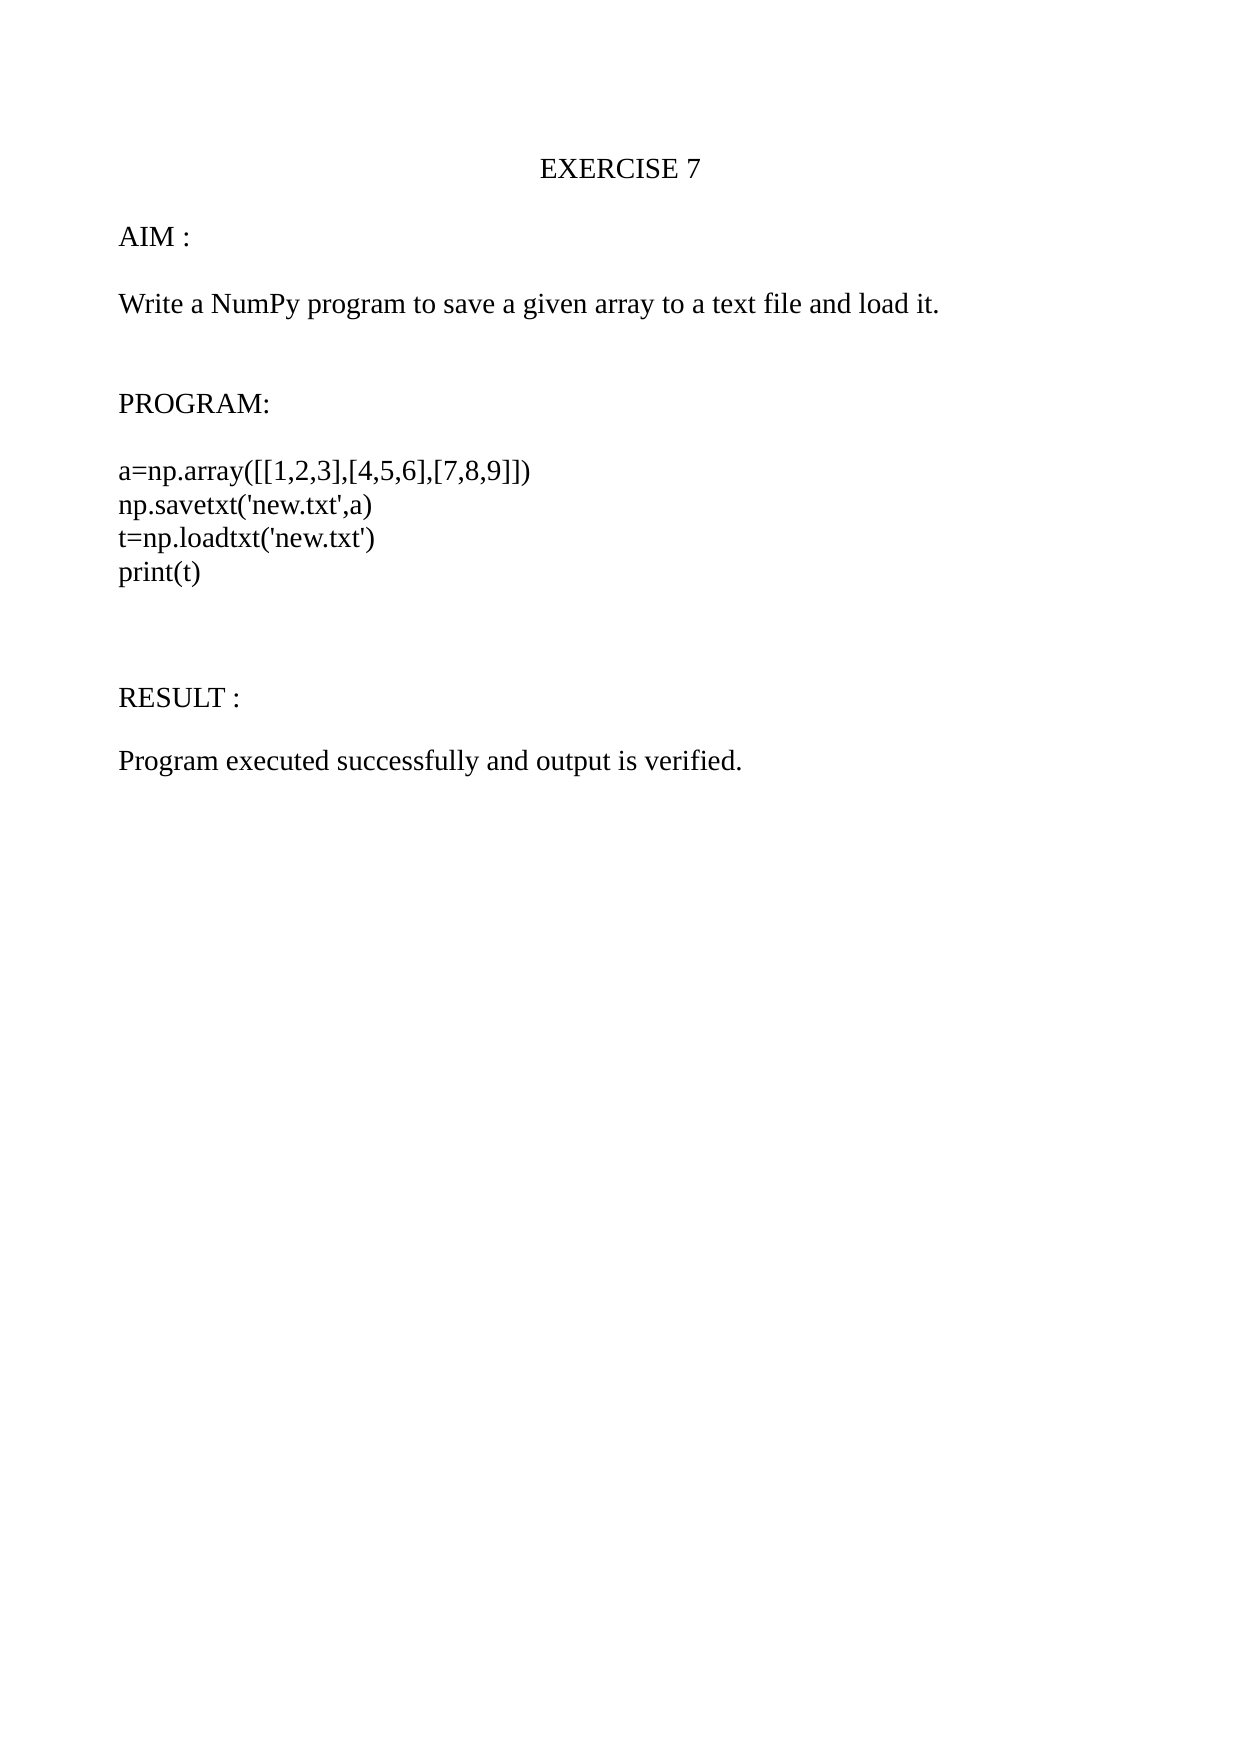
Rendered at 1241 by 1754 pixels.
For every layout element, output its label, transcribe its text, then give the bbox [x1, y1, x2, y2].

text EXERCISE 7 [118, 152, 1122, 185]
text np.savetxt('new.txt',a) [118, 487, 1122, 521]
text AIM : [118, 219, 1122, 252]
text RESULT : [118, 680, 1122, 714]
text Program executed successfully and output is verified. [118, 743, 1122, 777]
text Write a NumPy program to save a given array to a text file and load it. [118, 286, 1122, 319]
text PROGRAM: [118, 386, 1122, 420]
text print(t) [118, 554, 1122, 588]
text t=np.loadtxt('new.txt') [118, 521, 1122, 554]
text a=np.array([[1,2,3],[4,5,6],[7,8,9]]) [118, 453, 1122, 487]
